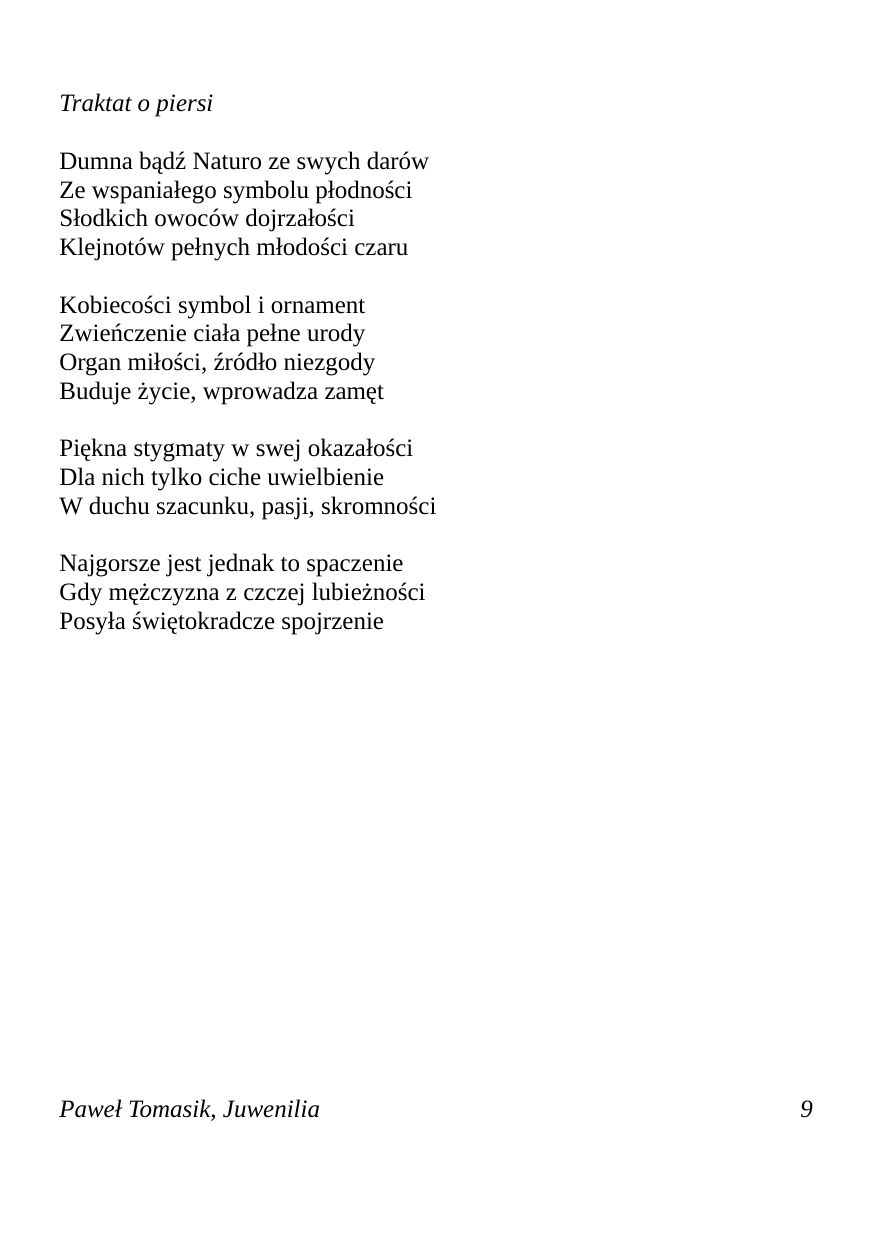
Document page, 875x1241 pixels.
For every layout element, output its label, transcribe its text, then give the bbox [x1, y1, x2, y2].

text Ze wspaniałego symbolu płodności [59, 175, 815, 203]
text Klejnotów pełnych młodości czaru [59, 232, 815, 261]
text Dla nich tylko ciche uwielbienie [59, 462, 815, 491]
text Najgorsze jest jednak to spaczenie [59, 548, 815, 577]
text Dumna bądź Naturo ze swych darów [59, 146, 815, 175]
text Buduje życie, wprowadza zamęt [59, 376, 815, 405]
text W duchu szacunku, pasji, skromności [59, 491, 815, 520]
text Organ miłości, źródło niezgody [59, 347, 815, 376]
text Kobiecości symbol i ornament [59, 290, 815, 318]
text Traktat o piersi [59, 88, 815, 117]
text Zwieńczenie ciała pełne urody [59, 318, 815, 347]
text Posyła świętokradcze spojrzenie [59, 606, 815, 635]
text Piękna stygmaty w swej okazałości [59, 433, 815, 462]
text Gdy mężczyzna z czczej lubieżności [59, 577, 815, 606]
text Słodkich owoców dojrzałości [59, 203, 815, 232]
